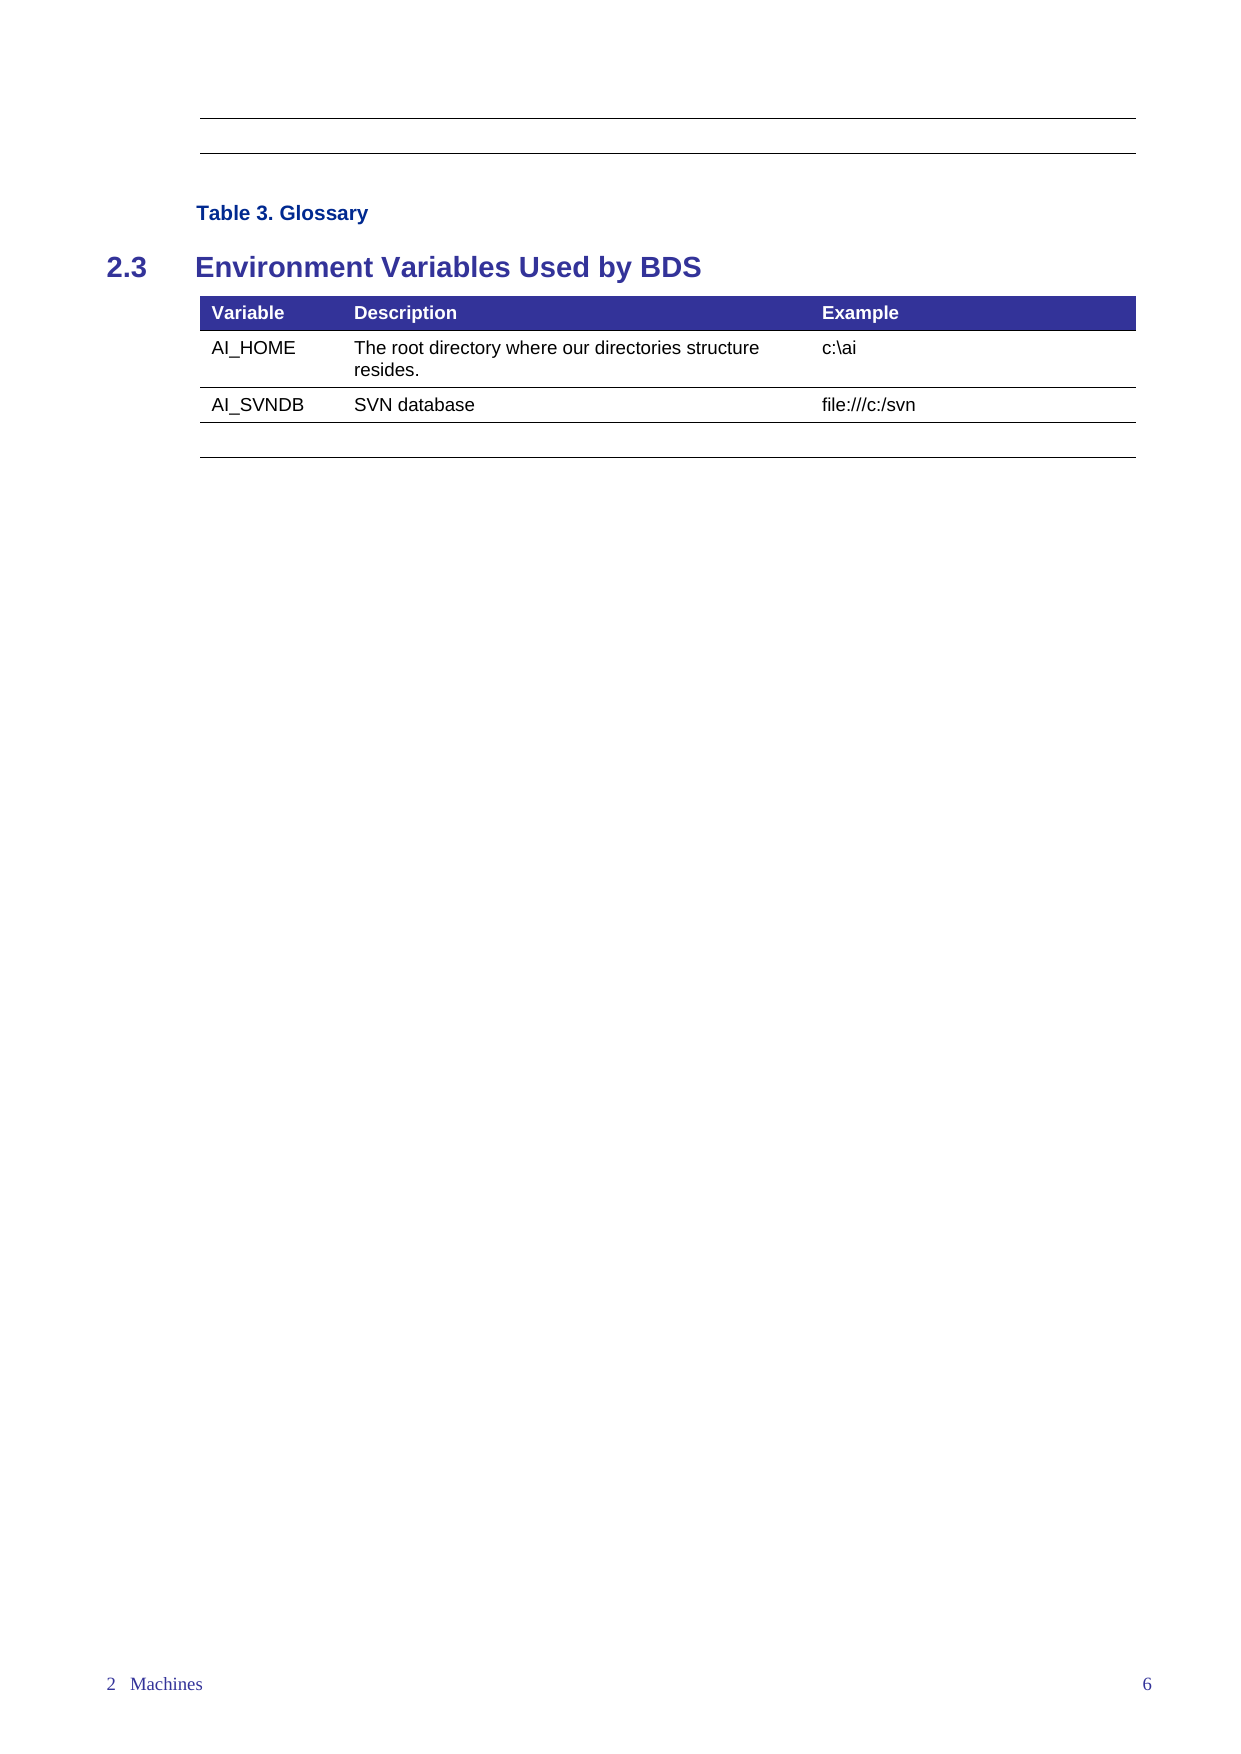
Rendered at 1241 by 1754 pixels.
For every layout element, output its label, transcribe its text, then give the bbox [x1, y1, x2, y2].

table_cell The root directory where our directories structure resides. [343, 331, 811, 387]
table_header Example [811, 296, 1136, 330]
table_cell AI_SVNDB [200, 388, 343, 422]
table_cell c:\ai [811, 331, 1136, 387]
table_cell [811, 423, 1136, 457]
table_cell SVN database [343, 388, 811, 422]
table_cell [393, 119, 1136, 153]
subtitle Environment Variables Used by BDS [106, 250, 1152, 283]
text Table 3. Glossary [196, 201, 1152, 225]
table_cell file:///c:/svn [811, 388, 1136, 422]
table_header Variable [200, 296, 343, 330]
table_cell [393, 154, 1136, 188]
table_header Description [343, 296, 811, 330]
table_cell [200, 119, 393, 153]
table_cell AI_HOME [200, 331, 343, 387]
table_cell [200, 154, 393, 188]
table_cell [343, 423, 811, 457]
table_cell [200, 423, 343, 457]
